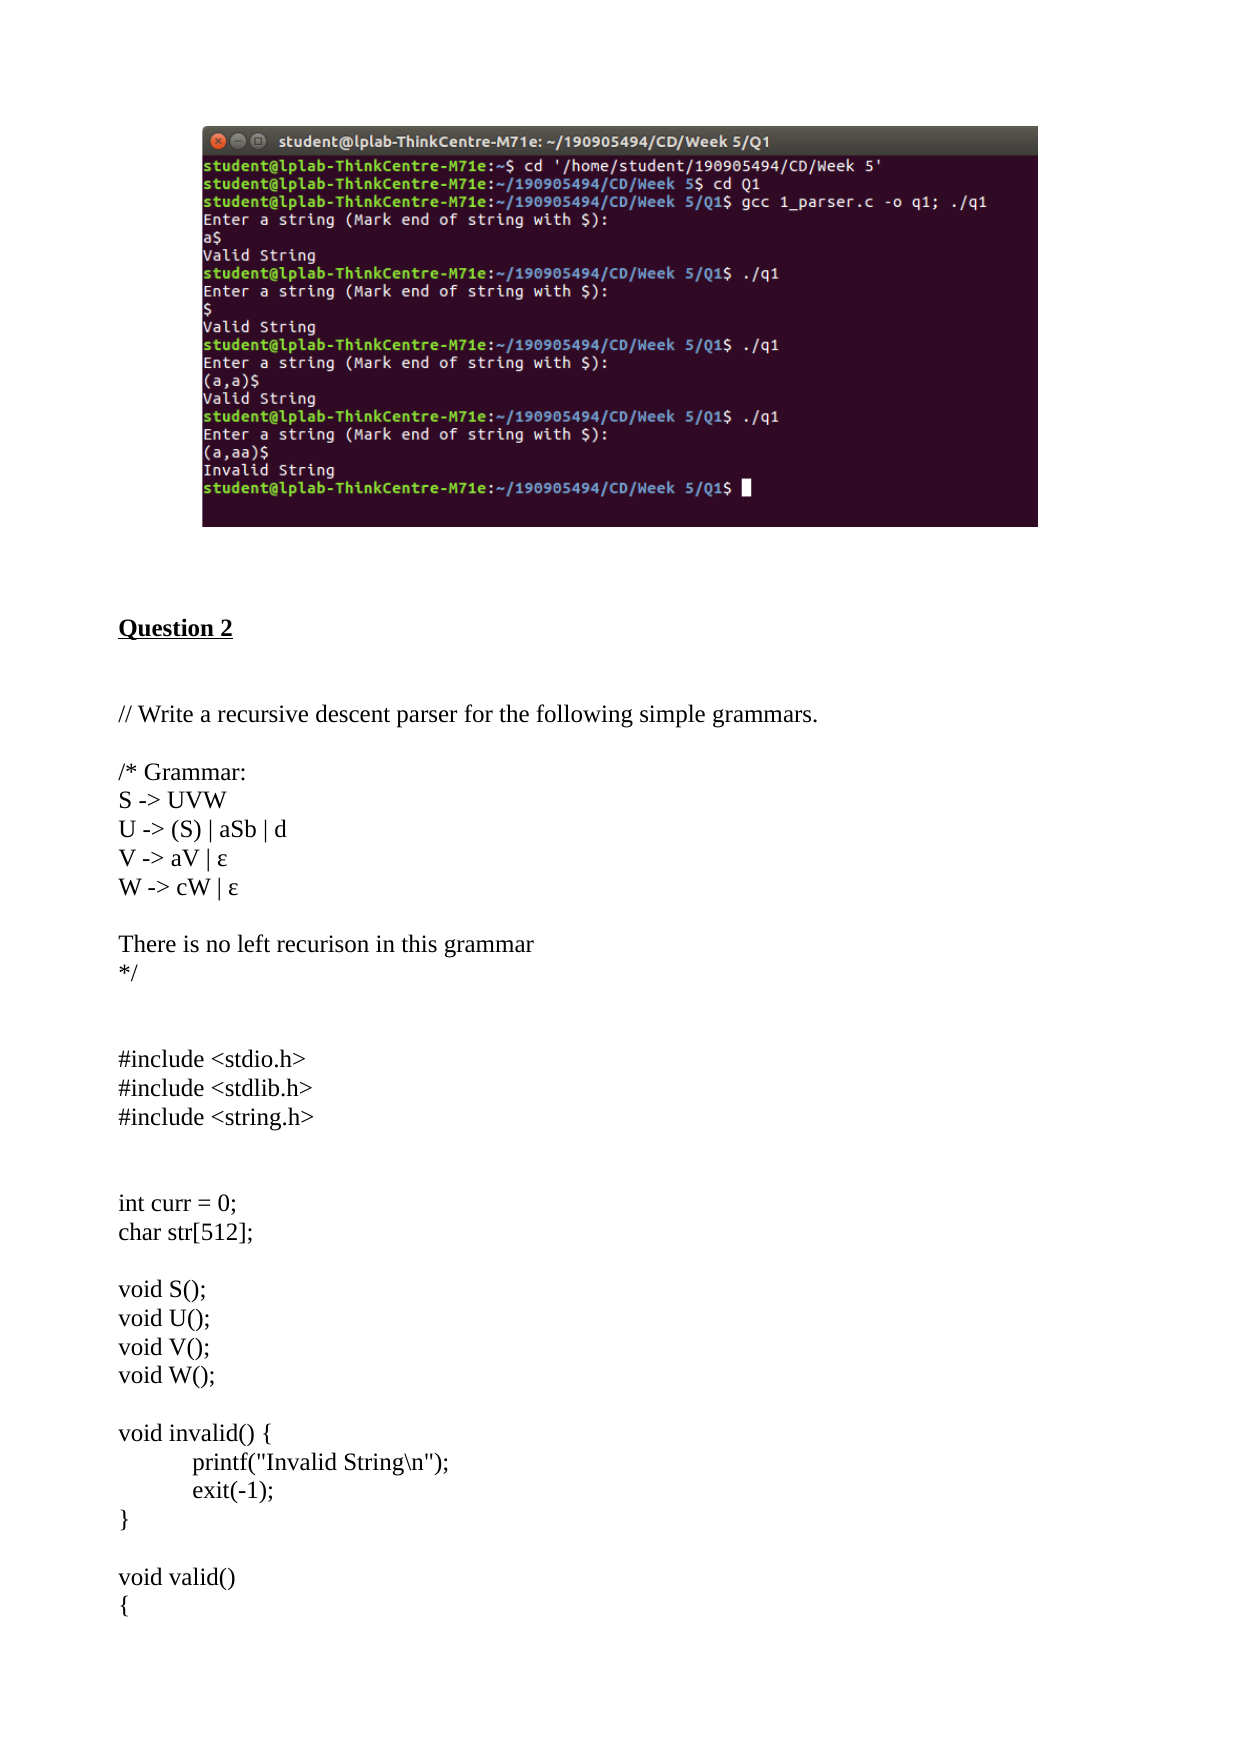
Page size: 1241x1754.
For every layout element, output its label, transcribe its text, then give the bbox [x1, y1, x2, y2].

text char str[512]; [118, 1217, 1122, 1245]
text { [118, 1590, 1122, 1619]
text #include <string.h> [118, 1102, 1122, 1130]
text void U(); [118, 1303, 1122, 1332]
text void W(); [118, 1360, 1122, 1389]
text void V(); [118, 1332, 1122, 1360]
picture [202, 126, 1038, 527]
text // Write a recursive descent parser for the following simple grammars. [118, 699, 1122, 728]
text */ [118, 958, 1122, 987]
text #include <stdio.h> [118, 1044, 1122, 1073]
text There is no left recurison in this grammar [118, 929, 1122, 958]
text printf("Invalid String\n"); [118, 1447, 1122, 1475]
text #include <stdlib.h> [118, 1073, 1122, 1102]
text void S(); [118, 1274, 1122, 1303]
text void valid() [118, 1562, 1122, 1590]
text U -> (S) | aSb | d [118, 814, 1122, 843]
text S -> UVW [118, 785, 1122, 814]
text exit(-1); [118, 1475, 1122, 1504]
text V -> aV | ε [118, 843, 1122, 872]
text /* Grammar: [118, 757, 1122, 785]
text } [118, 1504, 1122, 1533]
text Question 2 [118, 613, 1122, 642]
text W -> cW | ε [118, 872, 1122, 900]
text void invalid() { [118, 1418, 1122, 1447]
text int curr = 0; [118, 1188, 1122, 1217]
